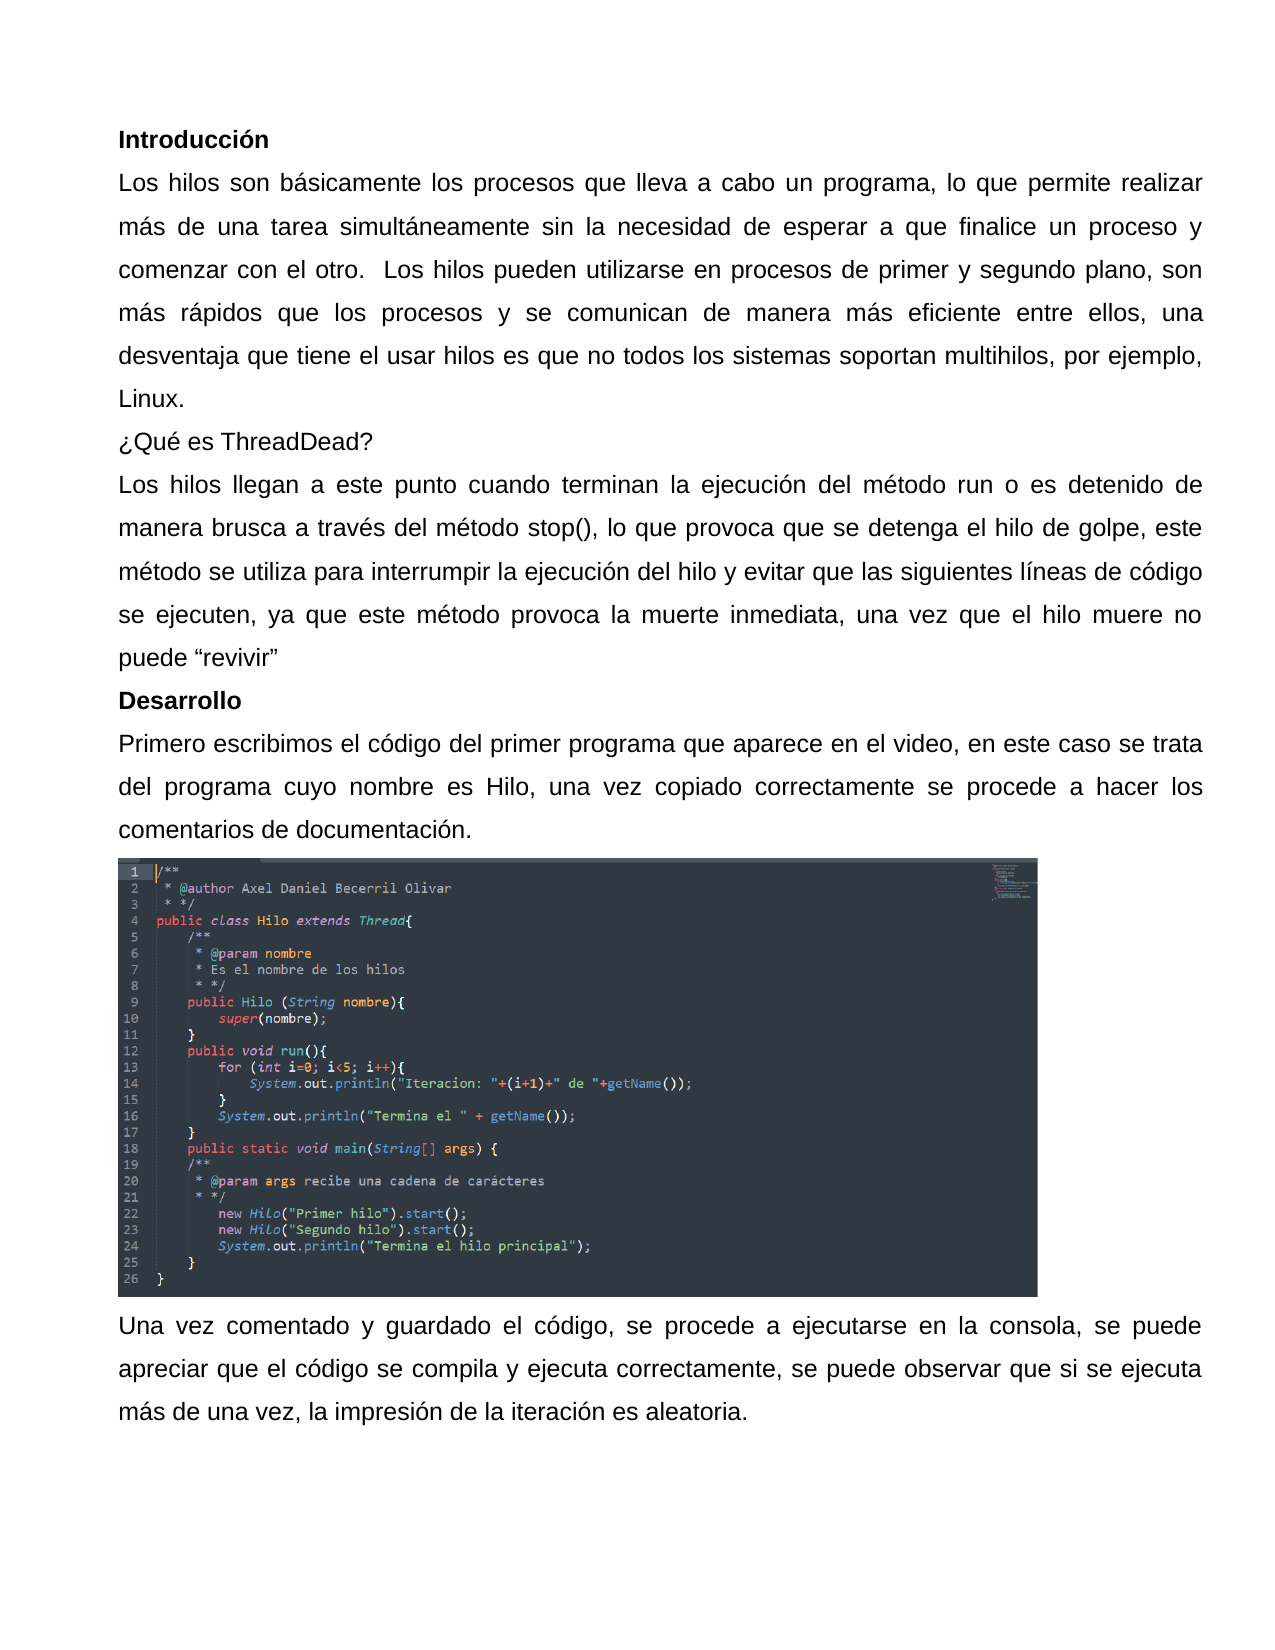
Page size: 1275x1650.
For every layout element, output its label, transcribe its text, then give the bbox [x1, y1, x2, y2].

text ¿Qué es ThreadDead? [118, 427, 1205, 456]
text Los hilos son básicamente los procesos que lleva a cabo un programa, lo que permite realizar más de una tarea simultáneamente sin la necesidad de esperar a que finalice un proceso y comenzar con el otro. Los hilos pueden utilizarse en procesos de primer y segundo plano, son más rápidos que los procesos y se comunican de manera más eficiente entre ellos, una desventaja que tiene el usar hilos es que no todos los sistemas soportan multihilos, por ejemplo, Linux. [118, 168, 1205, 413]
text Primero escribimos el código del primer programa que aparece en el video, en este caso se trata del programa cuyo nombre es Hilo, una vez copiado correctamente se procede a hacer los comentarios de documentación. [118, 729, 1205, 844]
text Los hilos llegan a este punto cuando terminan la ejecución del método run o es detenido de manera brusca a través del método stop(), lo que provoca que se detenga el hilo de golpe, este método se utiliza para interrumpir la ejecución del hilo y evitar que las siguientes líneas de código se ejecuten, ya que este método provoca la muerte inmediata, una vez que el hilo muere no puede “revivir” [118, 470, 1205, 672]
text Una vez comentado y guardado el código, se procede a ejecutarse en la consola, se puede apreciar que el código se compila y ejecuta correctamente, se puede observar que si se ejecuta más de una vez, la impresión de la iteración es aleatoria. [118, 1311, 1205, 1426]
text Desarrollo [118, 686, 1205, 715]
text Introducción [118, 125, 1205, 154]
